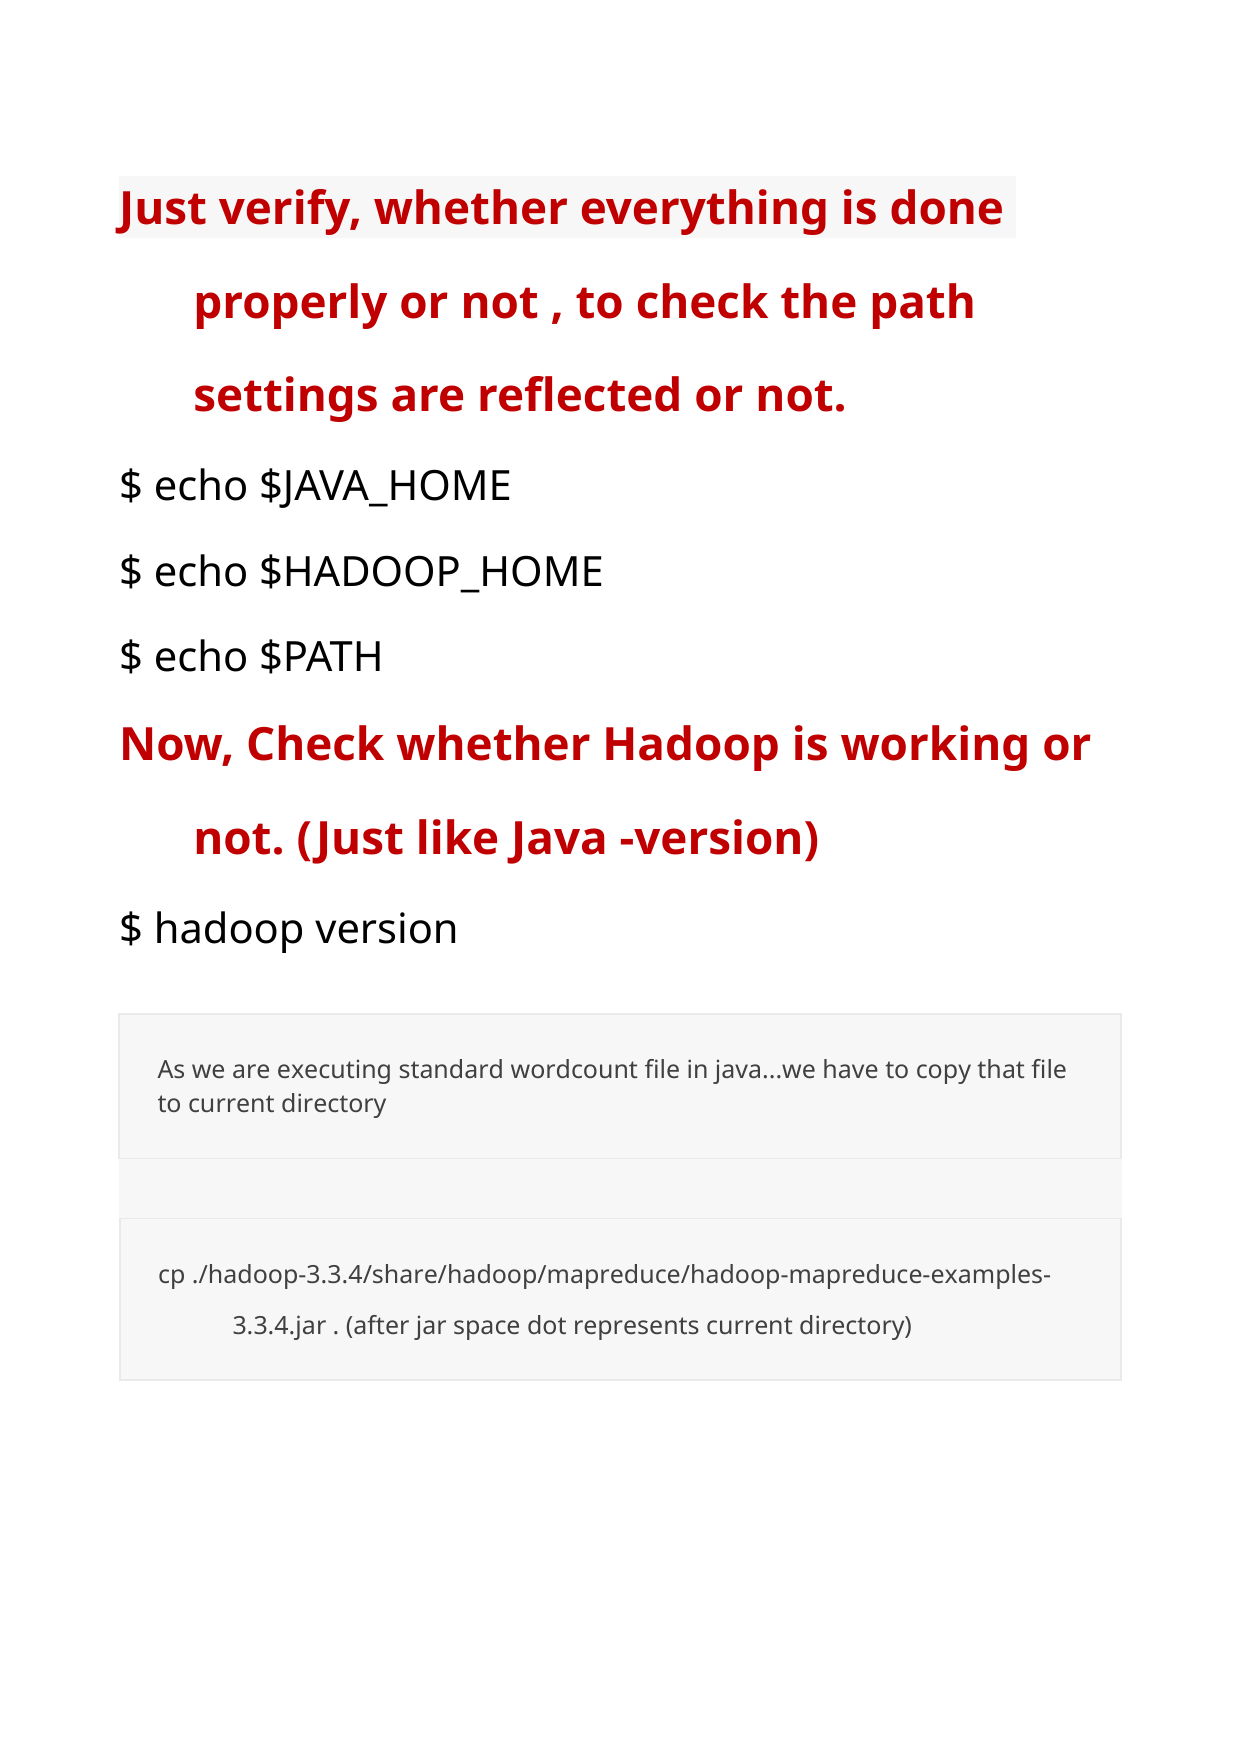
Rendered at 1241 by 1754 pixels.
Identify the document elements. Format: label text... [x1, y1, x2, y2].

text As we are executing standard wordcount file in java...we have to copy that file to current directory [120, 1015, 1120, 1158]
text Now, Check whether Hadoop is working or not. (Just like Java -version) [119, 712, 1122, 867]
text cp ./hadoop-3.3.4/share/hadoop/mapreduce/hadoop-mapreduce-examples-3.3.4.jar . (after jar space dot represents current directory) [121, 1219, 1120, 1379]
text Just verify, whether everything is done properly or not , to check the path settings are reflected or not. [119, 176, 1122, 425]
text $ echo $PATH [119, 626, 1122, 683]
text $ hadoop version [119, 899, 1122, 955]
text $ echo $JAVA_HOME [119, 456, 1122, 513]
text $ echo $HADOOP_HOME [119, 541, 1122, 598]
